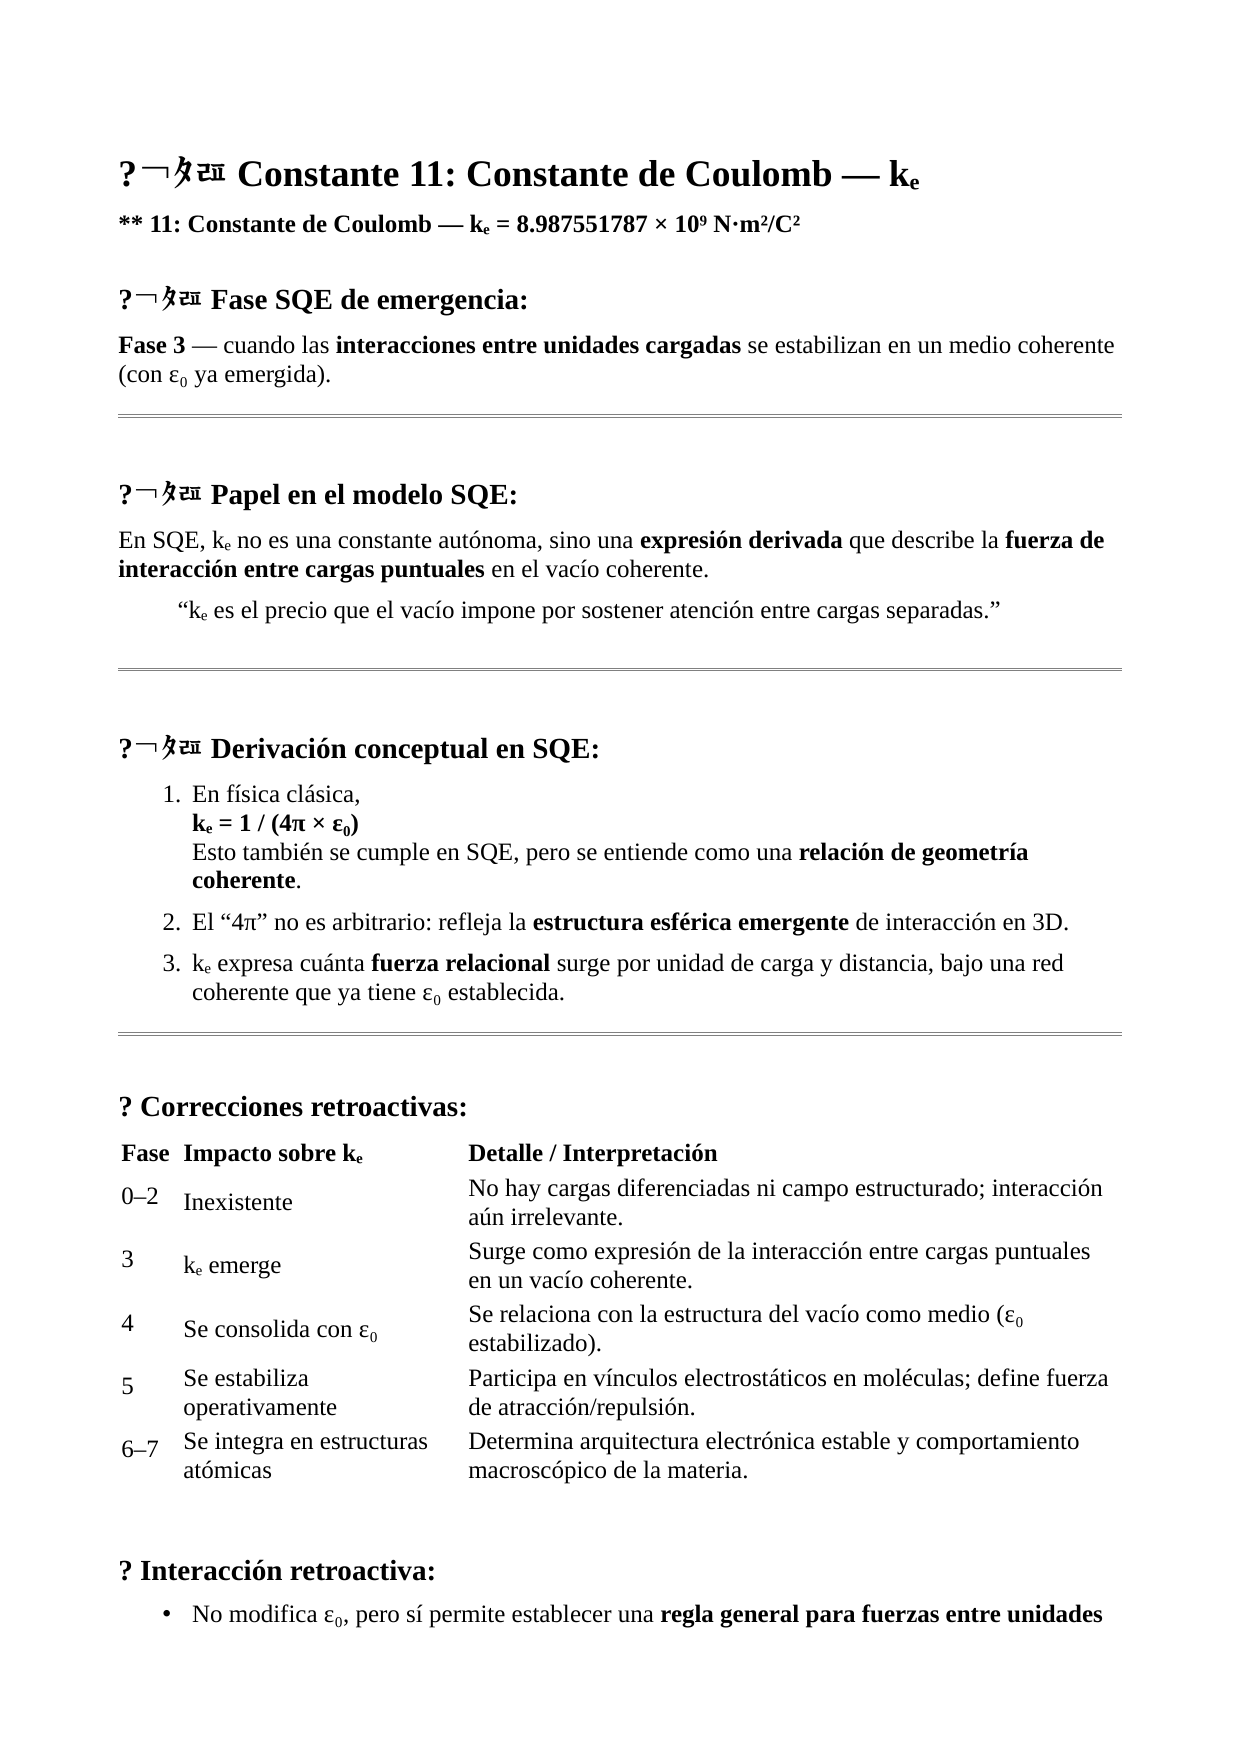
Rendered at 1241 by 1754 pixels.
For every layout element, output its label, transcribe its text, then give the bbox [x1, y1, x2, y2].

table_header Detalle / Interpretación [465, 1135, 1122, 1170]
table_cell Se relaciona con la estructura del vacío como medio (ε₀ estabilizado). [465, 1297, 1122, 1360]
table_cell 3 [118, 1233, 180, 1297]
subtitle ?￢ﾀﾯDerivación conceptual en SQE: [118, 725, 1122, 767]
text ** 11: Constante de Coulomb — kₑ = 8.987551787 × 10⁹ N·m²/C² [118, 209, 1122, 238]
table_cell 0–2 [118, 1170, 180, 1233]
table_cell 4 [118, 1297, 180, 1360]
list No modifica ε₀, pero sí permite establecer una regla general para fuerzas entre unidades [162, 1599, 1122, 1628]
table_header Impacto sobre kₑ [180, 1135, 465, 1170]
table_cell Inexistente [180, 1170, 465, 1233]
table_cell Determina arquitectura electrónica estable y comportamiento macroscópico de la materia. [465, 1423, 1122, 1487]
table_cell Se integra en estructuras atómicas [180, 1423, 465, 1487]
list El “4π” no es arbitrario: refleja la estructura esférica emergente de interacción en 3D. [162, 907, 1122, 936]
table_cell 5 [118, 1360, 180, 1423]
list kₑ expresa cuánta fuerza relacional surge por unidad de carga y distancia, bajo una red coherente que ya tiene ε₀ establecida. [162, 948, 1122, 1006]
table_cell kₑ​ emerge [180, 1233, 465, 1297]
table_cell 6–7 [118, 1423, 180, 1487]
text Fase 3 — cuando las interacciones entre unidades cargadas se estabilizan en un medio coherente (con ε₀ ya emergida). [118, 330, 1122, 388]
table_cell ​Se consolida con ε₀ [180, 1297, 465, 1360]
subtitle ?￢ﾀﾯFase SQE de emergencia: [118, 276, 1122, 318]
table_cell Participa en vínculos electrostáticos en moléculas; define fuerza de atracción/repulsión. [465, 1360, 1122, 1423]
subtitle ?￢ﾀﾯConstante 11: Constante de Coulomb — kₑ [118, 143, 1122, 197]
subtitle ?￢ﾀﾯPapel en el modelo SQE: [118, 471, 1122, 513]
list En física clásica, kₑ = 1 / (4π × ε₀) Esto también se cumple en SQE, pero se entiende como una relación de geometría coherente. [162, 779, 1122, 894]
table_cell Se estabiliza operativamente [180, 1360, 465, 1423]
table_header Fase [118, 1135, 180, 1170]
text En SQE, kₑ no es una constante autónoma, sino una expresión derivada que describe la fuerza de interacción entre cargas puntuales en el vacío coherente. [118, 526, 1122, 583]
subtitle ? Correcciones retroactivas: [118, 1089, 1122, 1123]
table_cell No hay cargas diferenciadas ni campo estructurado; interacción aún irrelevante. [465, 1170, 1122, 1233]
subtitle ? Interacción retroactiva: [118, 1553, 1122, 1586]
text “kₑ es el precio que el vacío impone por sostener atención entre cargas separadas.” [177, 596, 1063, 624]
table_cell Surge como expresión de la interacción entre cargas puntuales en un vacío coherente. [465, 1233, 1122, 1297]
